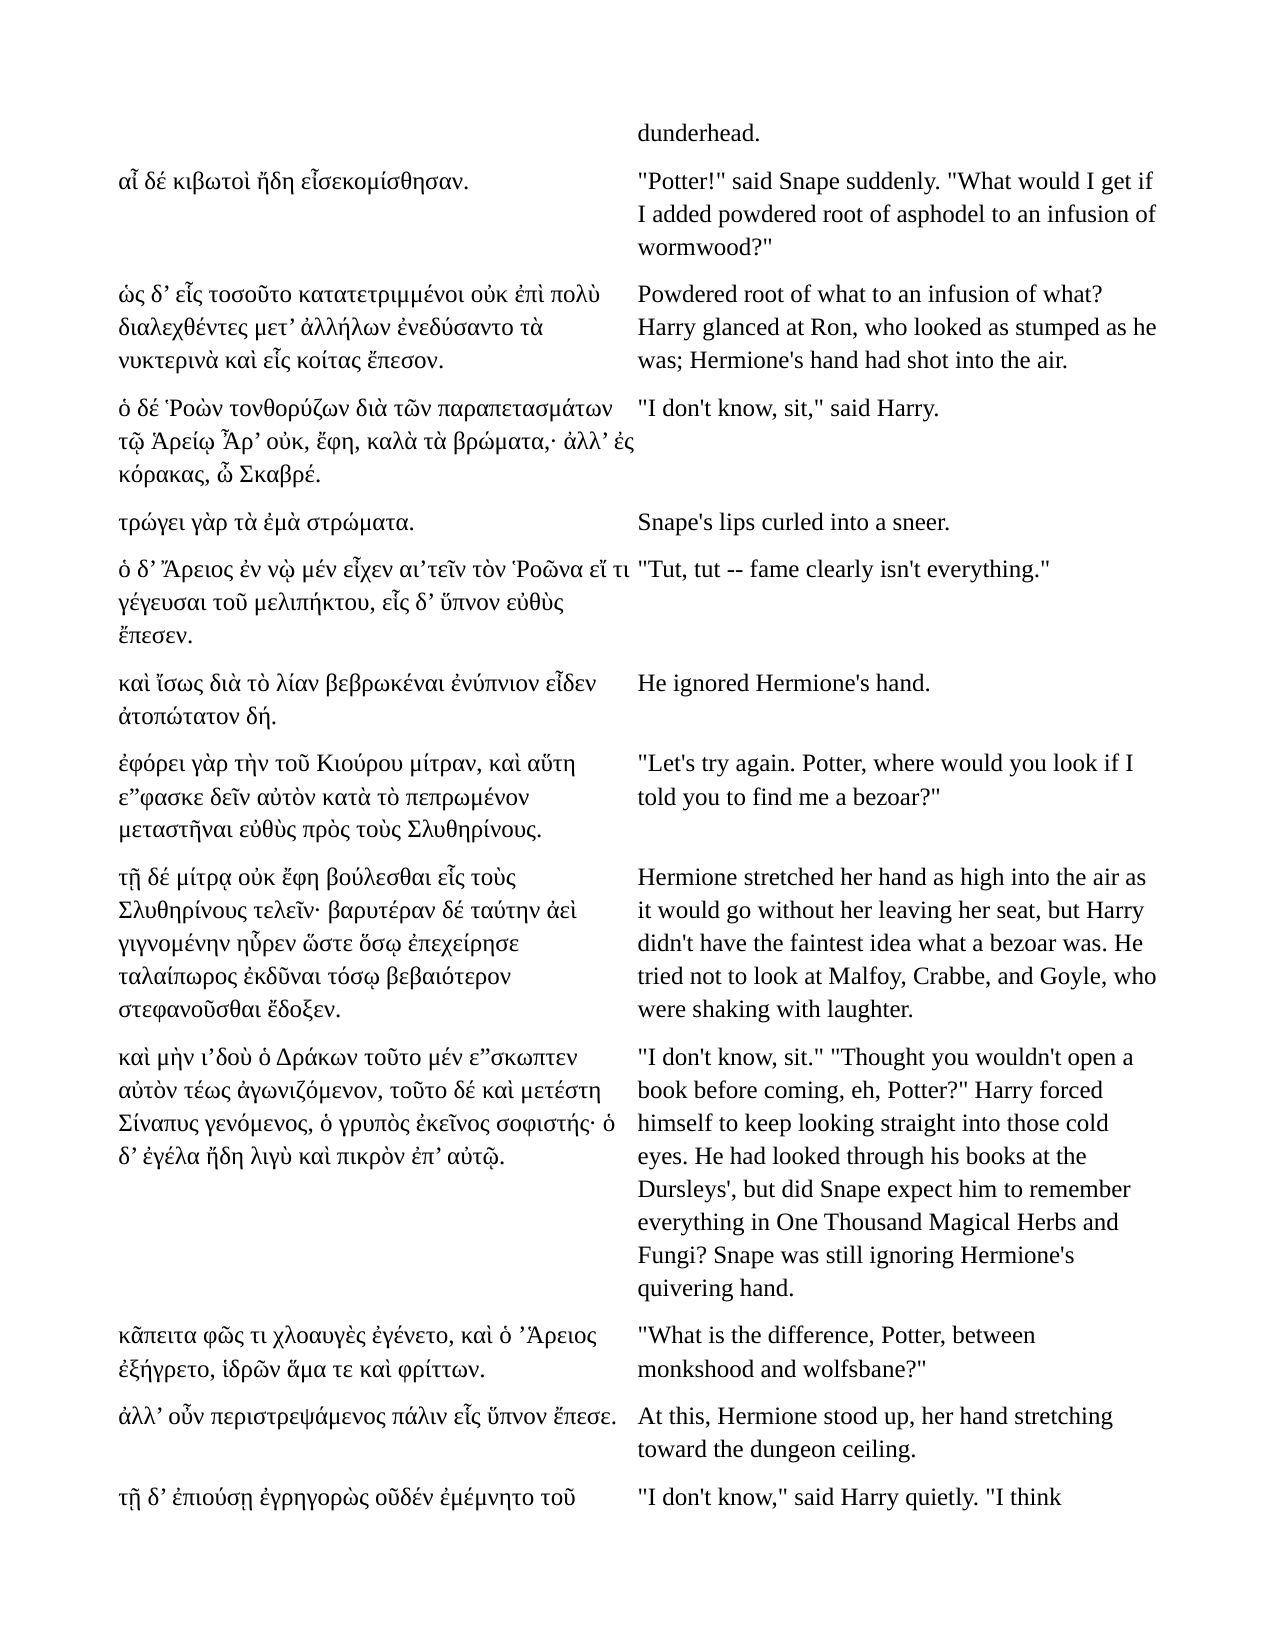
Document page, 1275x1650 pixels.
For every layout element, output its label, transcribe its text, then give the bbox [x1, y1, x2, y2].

table_cell τῇ δέ μίτρᾳ οὐκ ἔφη βούλεσθαι εἷς τοὺς Σλυθηρίνους τελεῖν· βαρυτέραν δέ ταύτην ἀεὶ γιγνομένην ηὗρεν ὥστε ὅσῳ ἐπεχείρησε ταλαίπωρος ἐκδῦναι τόσῳ βεβαιότερον στεφανοῦσθαι ἔδοξεν. [118, 862, 637, 1042]
table_cell ἀλλ’ οὖν περιστρεψάμενος πάλιν εἷς ὕπνον ἔπεσε. [118, 1401, 637, 1482]
table_cell ὁ δ’ Ἄρειος ἐν νῲ μέν εἶχεν αι’τεῖν τὸν Ῥοῶνα εἴ τι γέγευσαι τοῦ μελιπήκτου, εἷς δ’ ὕπνον εὐθὺς ἔπεσεν. [118, 554, 637, 668]
table_cell dunderhead. [638, 118, 1157, 166]
table_cell Powdered root of what to an infusion of what? Harry glanced at Ron, who looked as stumped as he was; Hermione's hand had shot into the air. [638, 279, 1157, 393]
table_cell "Potter!" said Snape suddenly. "What would I get if I added powdered root of asphodel to an infusion of wormwood?" [638, 166, 1157, 279]
table_cell ὡς δ’ εἷς τοσοῦτο κατατετριμμένοι οὐκ ἐπὶ πολὺ διαλεχθέντες μετ’ ἀλλήλων ἐνεδύσαντο τὰ νυκτερινὰ καὶ εἷς κοίτας ἔπεσον. [118, 279, 637, 393]
table_cell τῇ δ’ ἐπιούσῃ ἐγρηγορὼς οῦδέν ἐμέμνητο τοῦ [118, 1482, 637, 1511]
table_cell He ignored Hermione's hand. [638, 668, 1157, 748]
table_cell τρώγει γὰρ τὰ ἐμὰ στρώματα. [118, 507, 637, 554]
table_cell At this, Hermione stood up, her hand stretching toward the dungeon ceiling. [638, 1401, 1157, 1482]
table_cell καὶ μὴν ι’δοὺ ὁ Δράκων τοῦτο μέν ε”σκωπτεν αὐτὸν τέως ἀγωνιζόμενον, τοῦτο δέ καὶ μετέστη Σίναπυς γενόμενος, ὁ γρυπὸς ἐκεῖνος σοφιστής· ὁ δ’ ἐγέλα ἤδη λιγὺ καὶ πικρὸν ἐπ’ αὐτῷ. [118, 1042, 637, 1321]
table_cell ὁ δέ Ῥοὼν τονθορύζων διὰ τῶν παραπετασμάτων τῷ Ἁρείῳ Ἆρ’ οὐκ, ἔφη, καλὰ τὰ βρώματα,· ἀλλ’ ἐς κόρακας, ὦ Σκαβρέ. [118, 393, 637, 507]
table_cell "Let's try again. Potter, where would you look if I told you to find me a bezoar?" [638, 749, 1157, 862]
table_cell ἐφόρει γὰρ τὴν τοῦ Κιούρου μίτραν, καὶ αὕτη ε”φασκε δεῖν αὐτὸν κατὰ τὸ πεπρωμένον μεταστῆναι εὐθὺς πρὸς τοὺς Σλυθηρίνους. [118, 749, 637, 862]
table_cell αἶ δέ κιβωτοὶ ἤδη εἶσεκομίσθησαν. [118, 166, 637, 279]
table_cell "I don't know, sit," said Harry. [638, 393, 1157, 507]
table_cell καὶ ἴσως διὰ τὸ λίαν βεβρωκέναι ἐνύπνιον εἶδεν ἀτοπώτατον δή. [118, 668, 637, 748]
table_cell Hermione stretched her hand as high into the air as it would go without her leaving her seat, but Harry didn't have the faintest idea what a bezoar was. He tried not to look at Malfoy, Crabbe, and Goyle, who were shaking with laughter. [638, 862, 1157, 1042]
table_cell κᾶπειτα φῶς τι χλοαυγὲς ἐγένετο, καὶ ὁ ’Ἁρειος ἐξήγρετο, ἱδρῶν ἅμα τε καὶ φρίττων. [118, 1321, 637, 1401]
table_cell Snape's lips curled into a sneer. [638, 507, 1157, 554]
table_cell "Tut, tut -- fame clearly isn't everything." [638, 554, 1157, 668]
table_cell "I don't know, sit." "Thought you wouldn't open a book before coming, eh, Potter?" Harry forced himself to keep looking straight into those cold eyes. He had looked through his books at the Dursleys', but did Snape expect him to remember everything in One Thousand Magical Herbs and Fungi? Snape was still ignoring Hermione's quivering hand. [638, 1042, 1157, 1321]
table_cell "I don't know," said Harry quietly. "I think [638, 1482, 1157, 1511]
table_cell [118, 118, 637, 166]
table_cell "What is the difference, Potter, between monkshood and wolfsbane?" [638, 1321, 1157, 1401]
